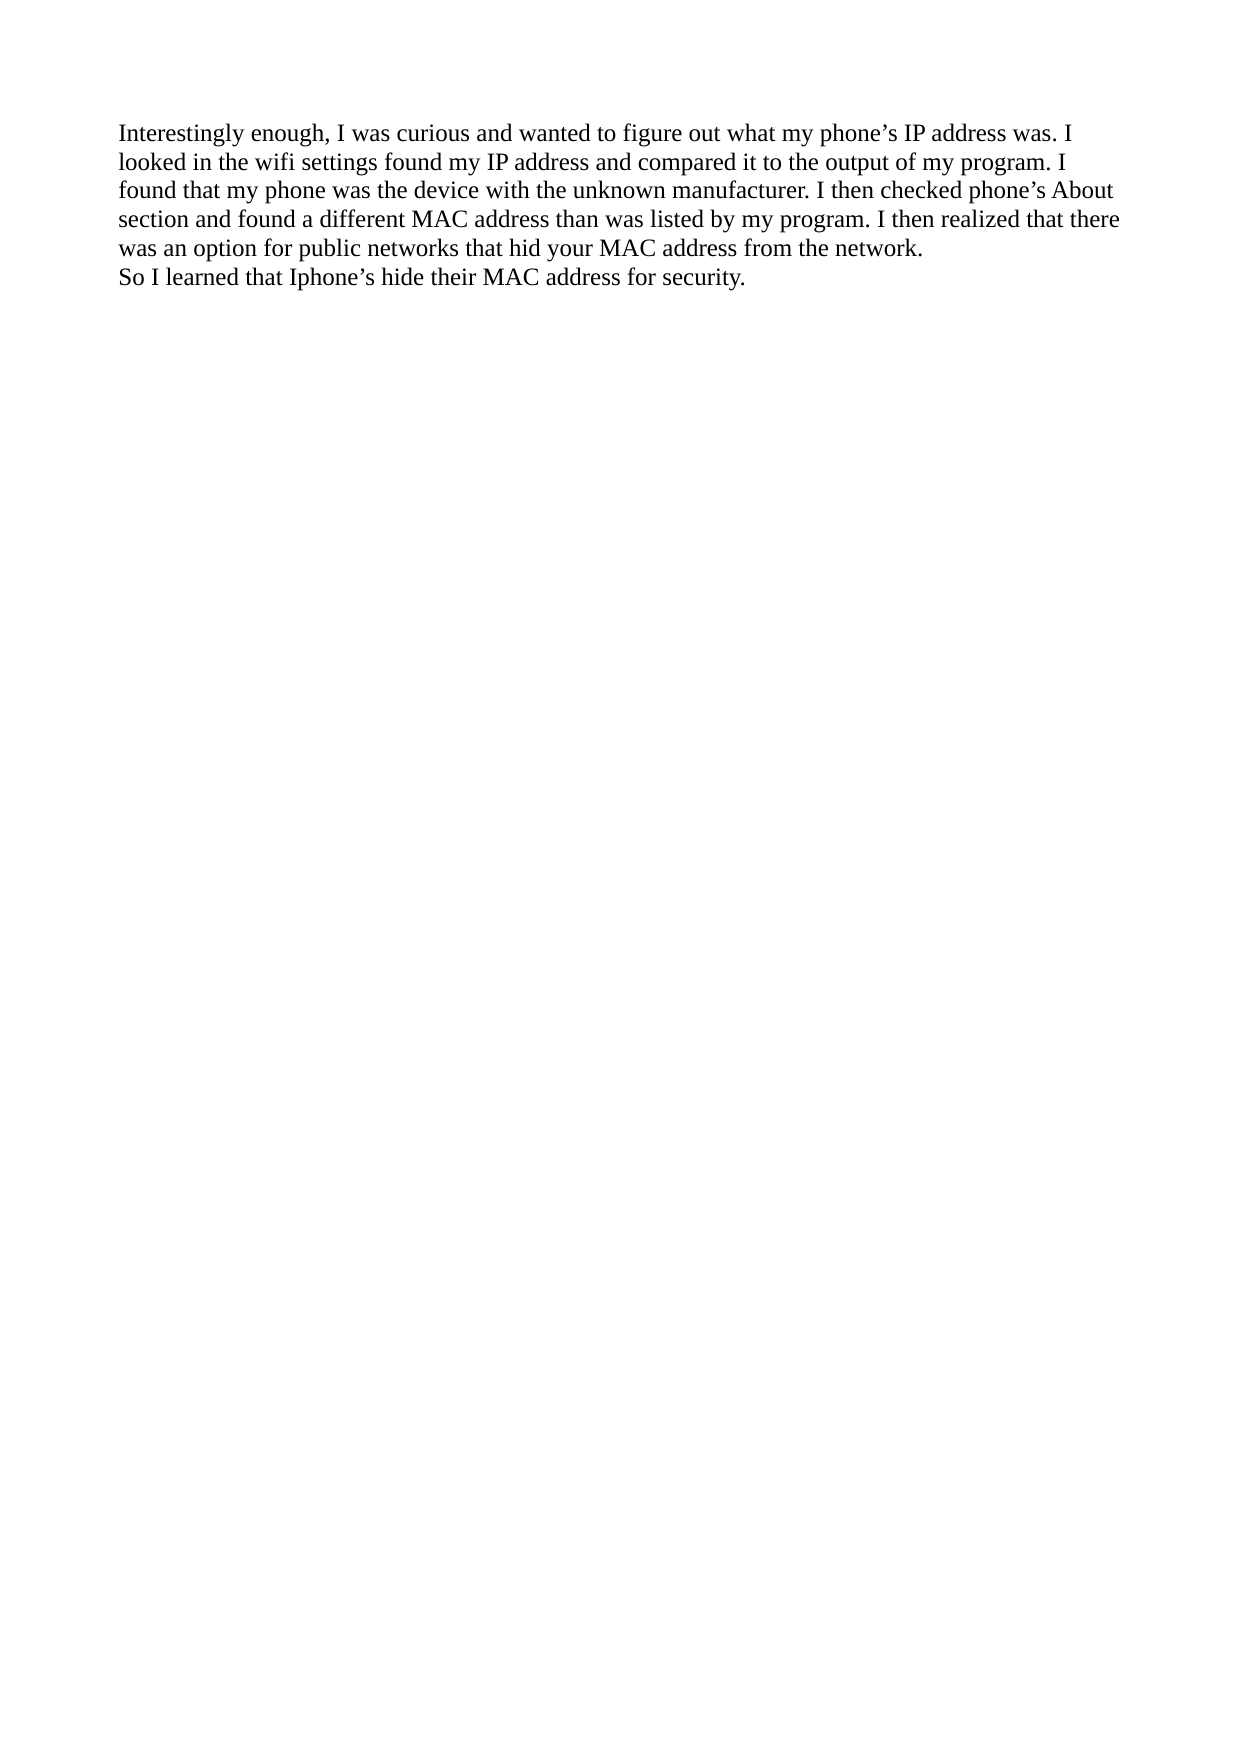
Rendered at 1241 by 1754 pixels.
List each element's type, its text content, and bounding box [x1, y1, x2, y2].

text So I learned that Iphone’s hide their MAC address for security. [118, 262, 1122, 291]
text Interestingly enough, I was curious and wanted to figure out what my phone’s IP address was. I looked in the wifi settings found my IP address and compared it to the output of my program. I found that my phone was the device with the unknown manufacturer. I then checked phone’s About section and found a different MAC address than was listed by my program. I then realized that there was an option for public networks that hid your MAC address from the network. [118, 118, 1122, 262]
